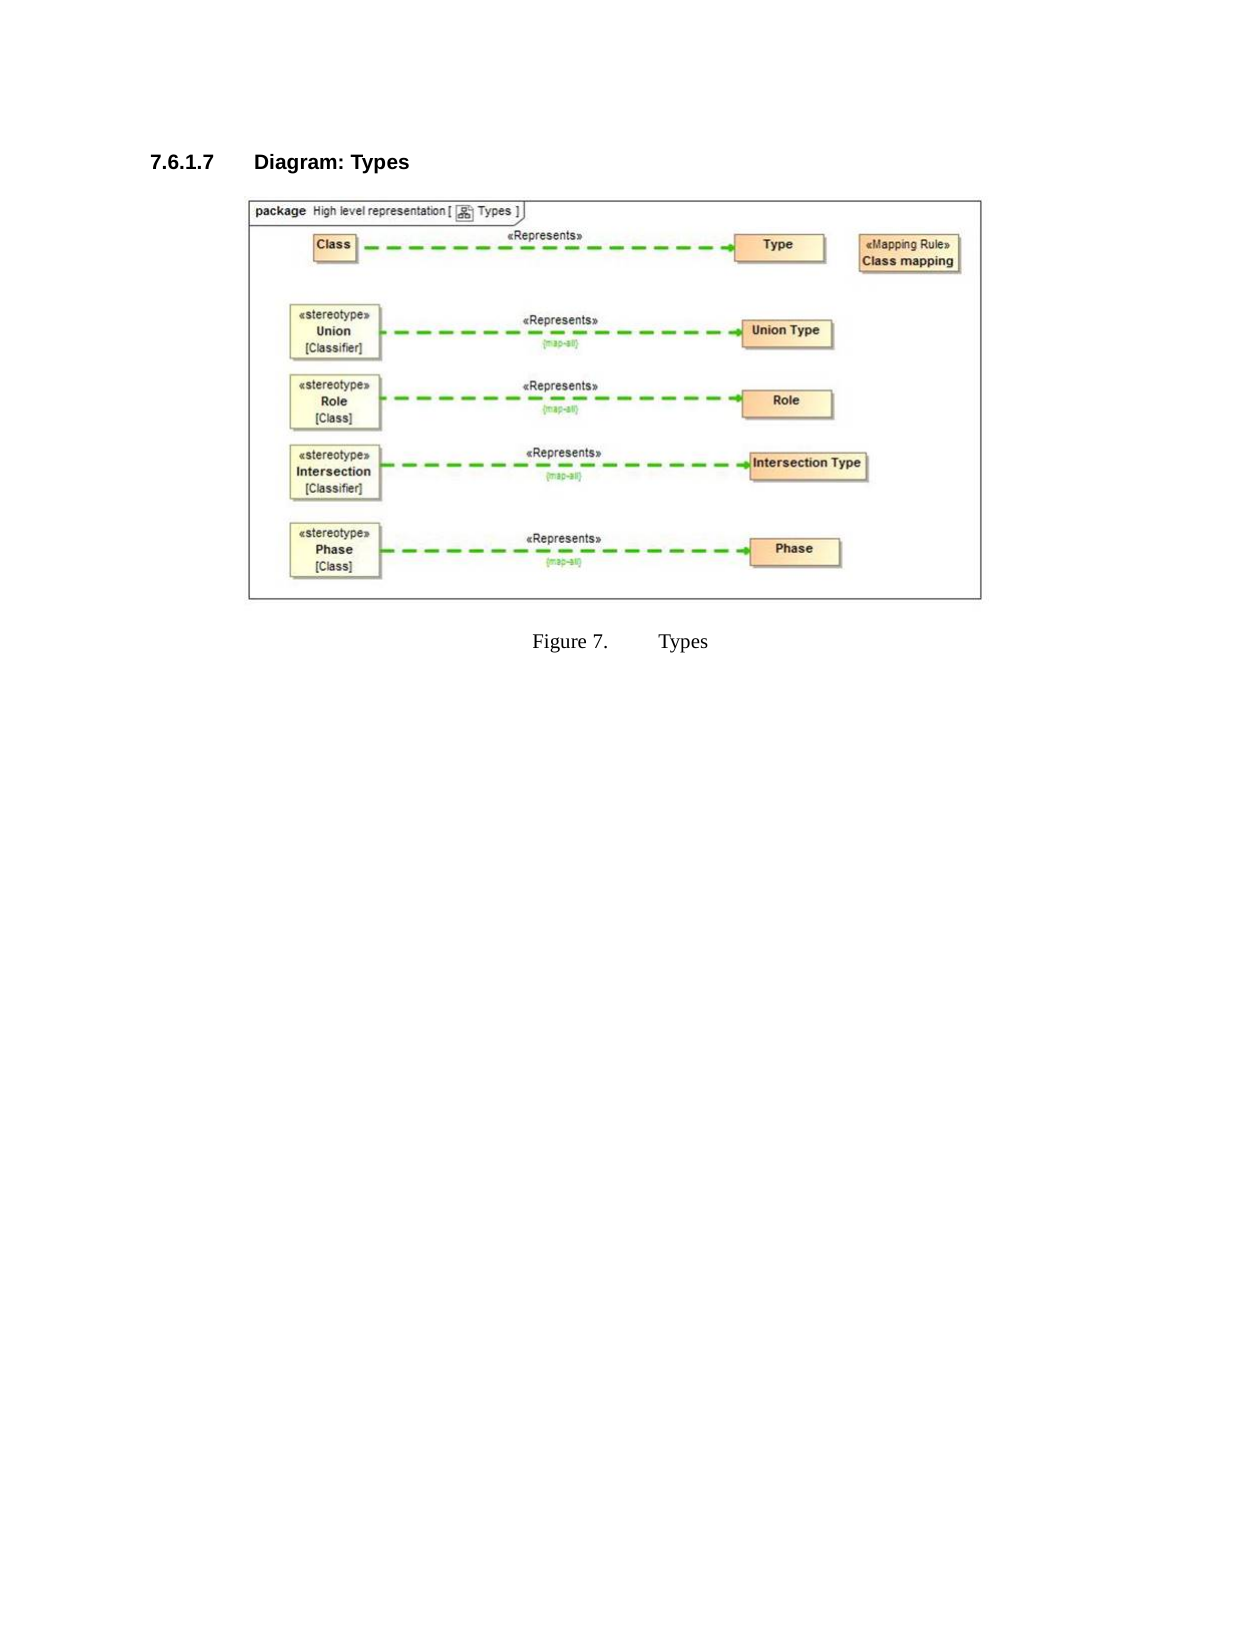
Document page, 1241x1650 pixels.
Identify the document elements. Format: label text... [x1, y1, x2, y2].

picture [243, 196, 997, 615]
text Figure 7. Types [150, 629, 1090, 653]
subtitle Diagram: Types [150, 150, 1090, 174]
